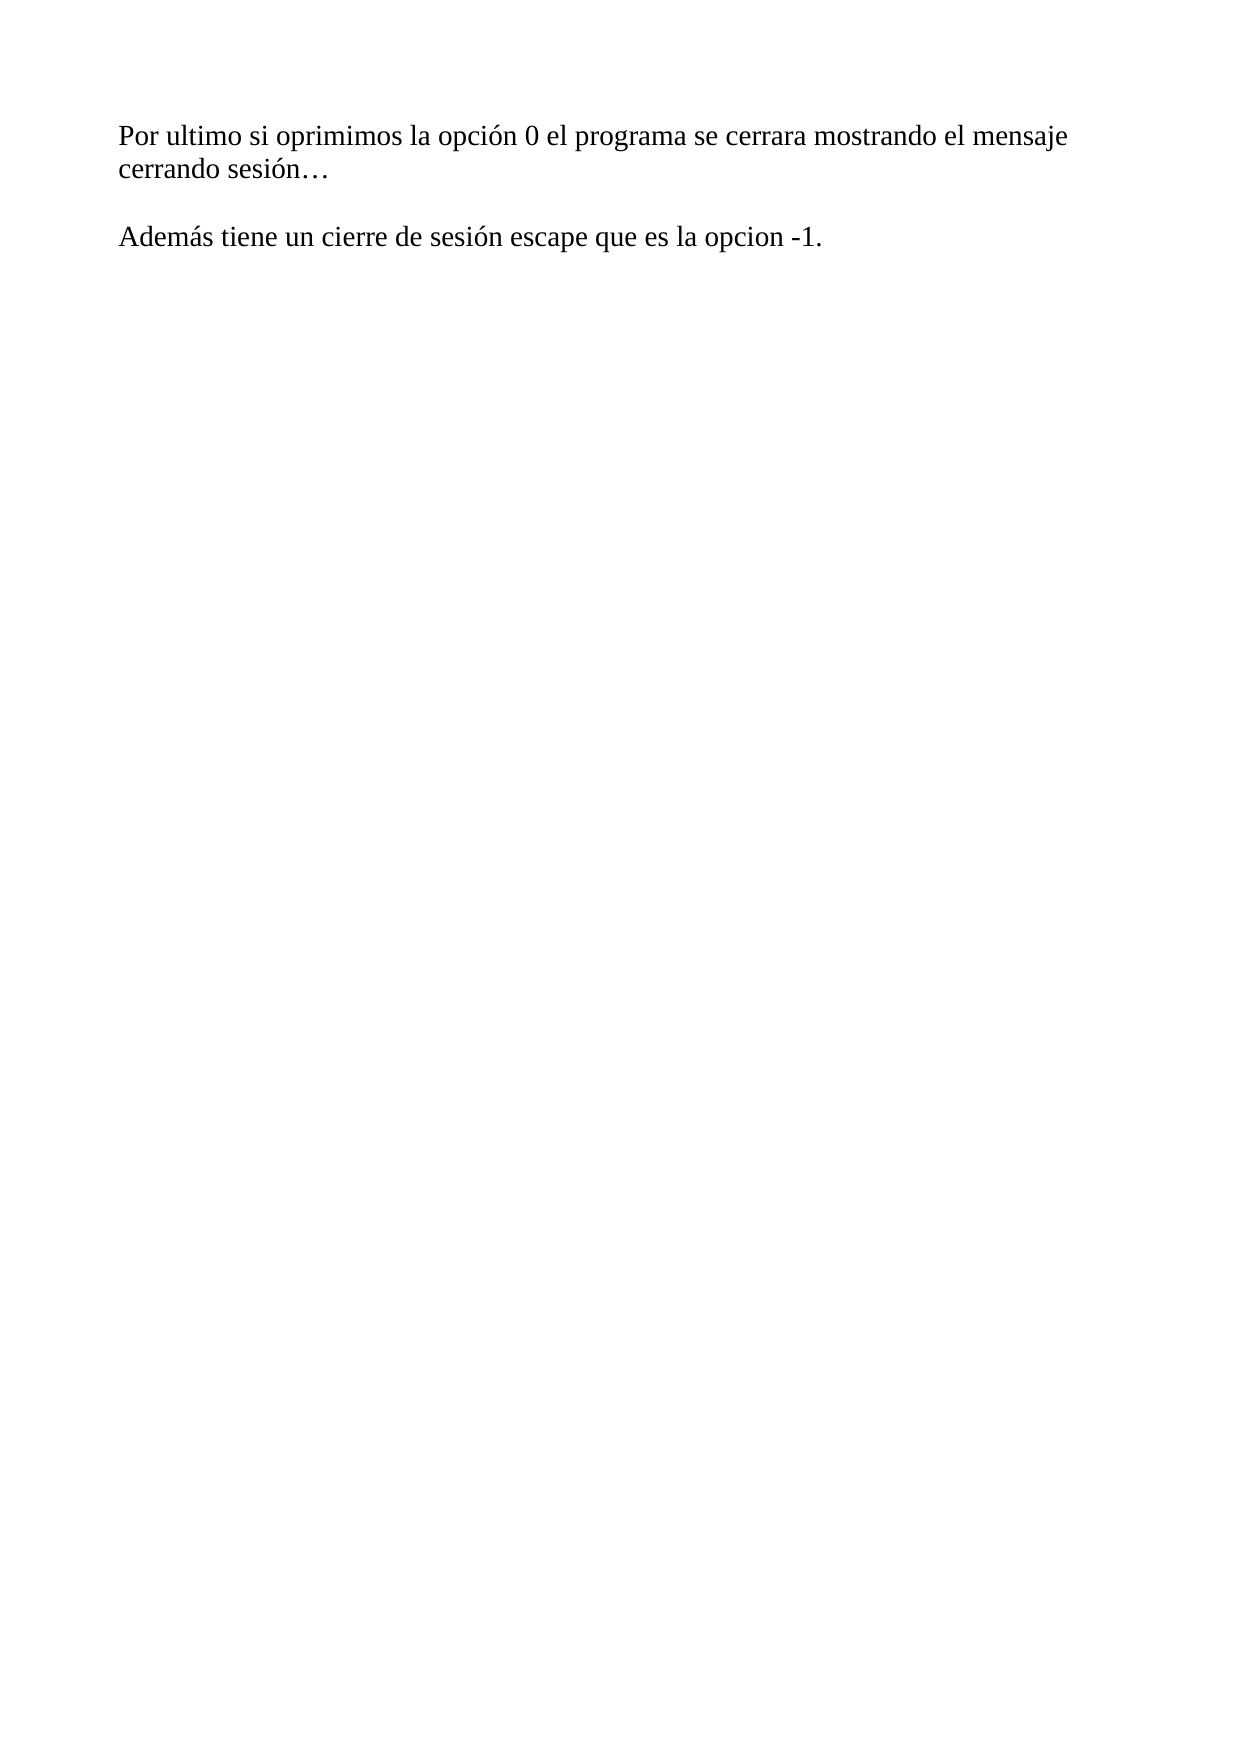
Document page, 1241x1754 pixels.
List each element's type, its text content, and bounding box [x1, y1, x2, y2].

text Por ultimo si oprimimos la opción 0 el programa se cerrara mostrando el mensaje cerrando sesión… [118, 118, 1122, 219]
text Además tiene un cierre de sesión escape que es la opcion -1. [118, 219, 1122, 252]
